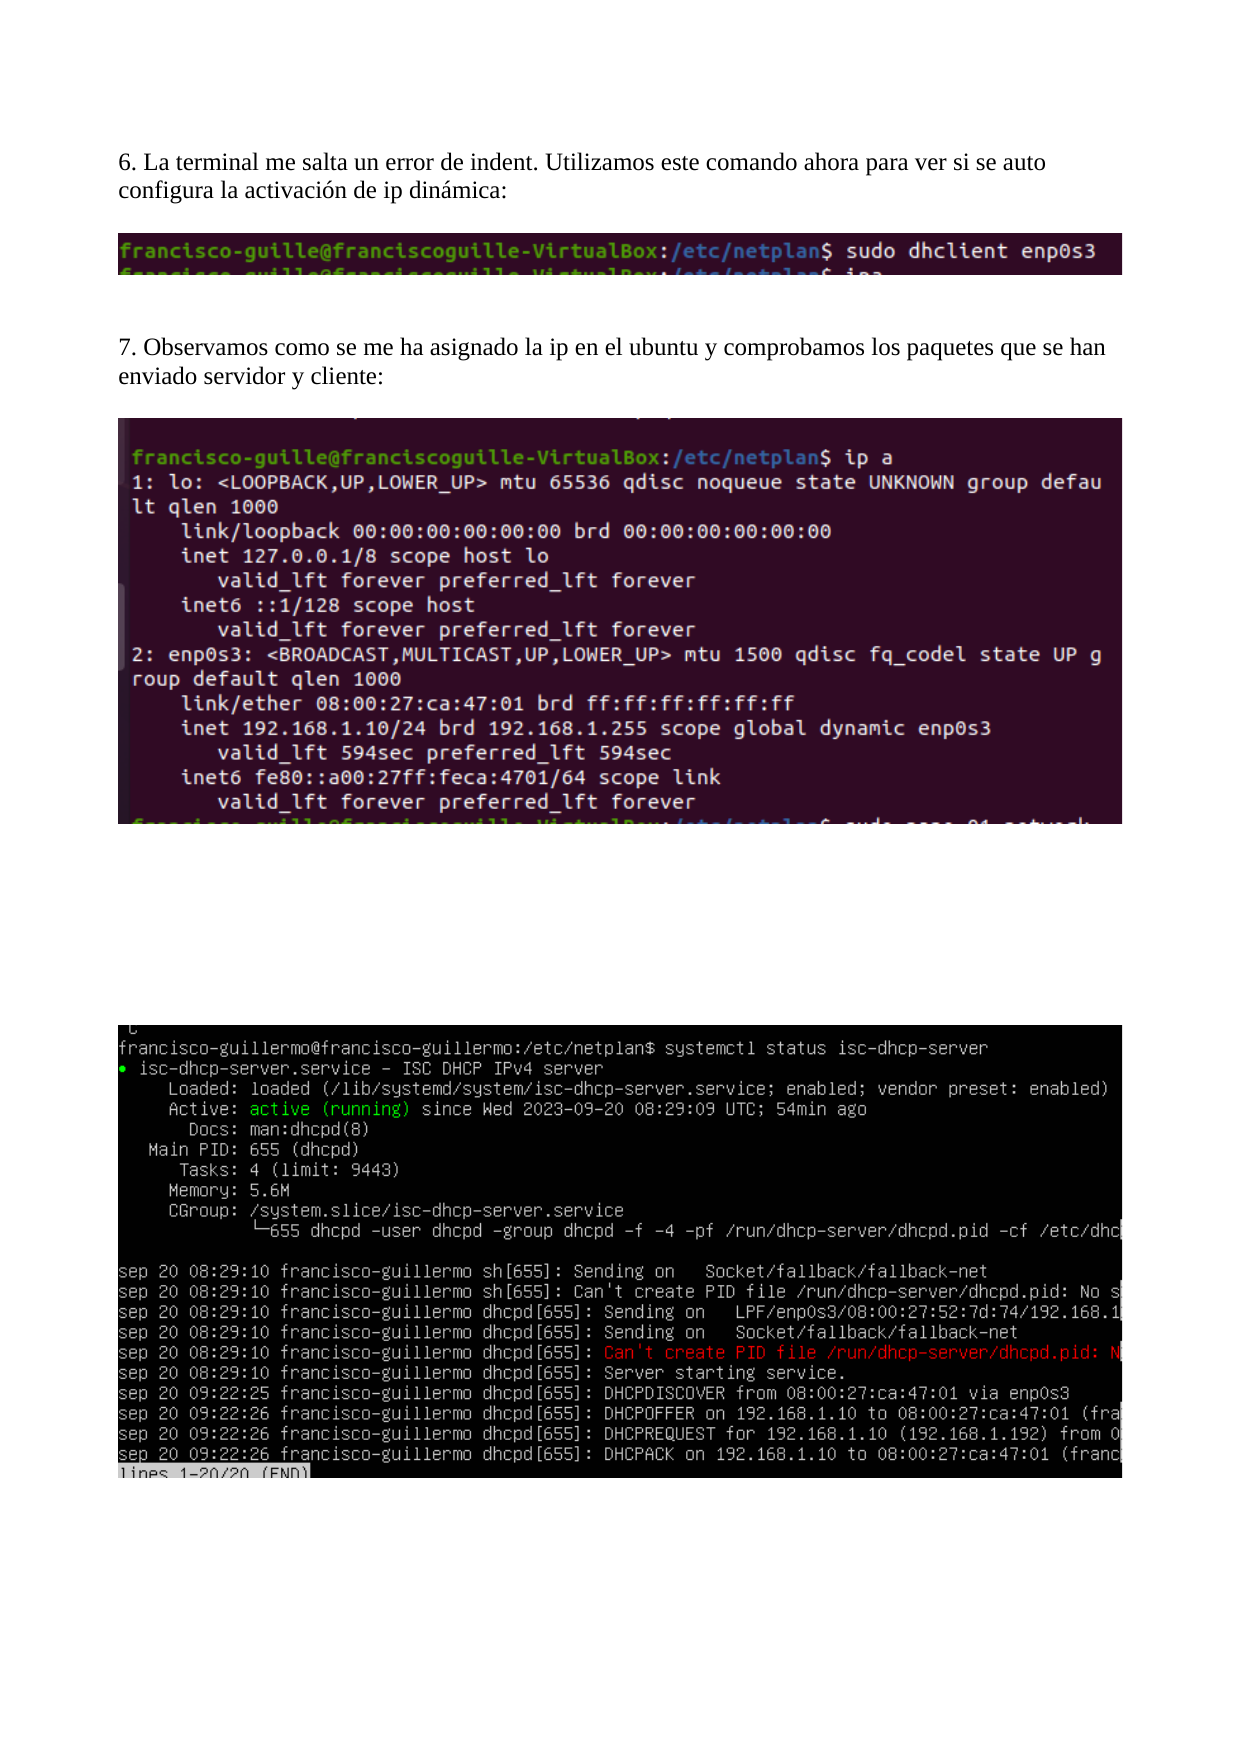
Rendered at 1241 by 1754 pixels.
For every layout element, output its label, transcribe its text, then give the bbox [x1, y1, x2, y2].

text 6. La terminal me salta un error de indent. Utilizamos este comando ahora para ver si se auto configura la activación de ip dinámica: [118, 147, 1122, 204]
picture [118, 233, 1123, 275]
picture [118, 418, 1123, 824]
text 7. Observamos como se me ha asignado la ip en el ubuntu y comprobamos los paquetes que se han enviado servidor y cliente: [118, 332, 1122, 390]
picture [118, 1025, 1123, 1478]
